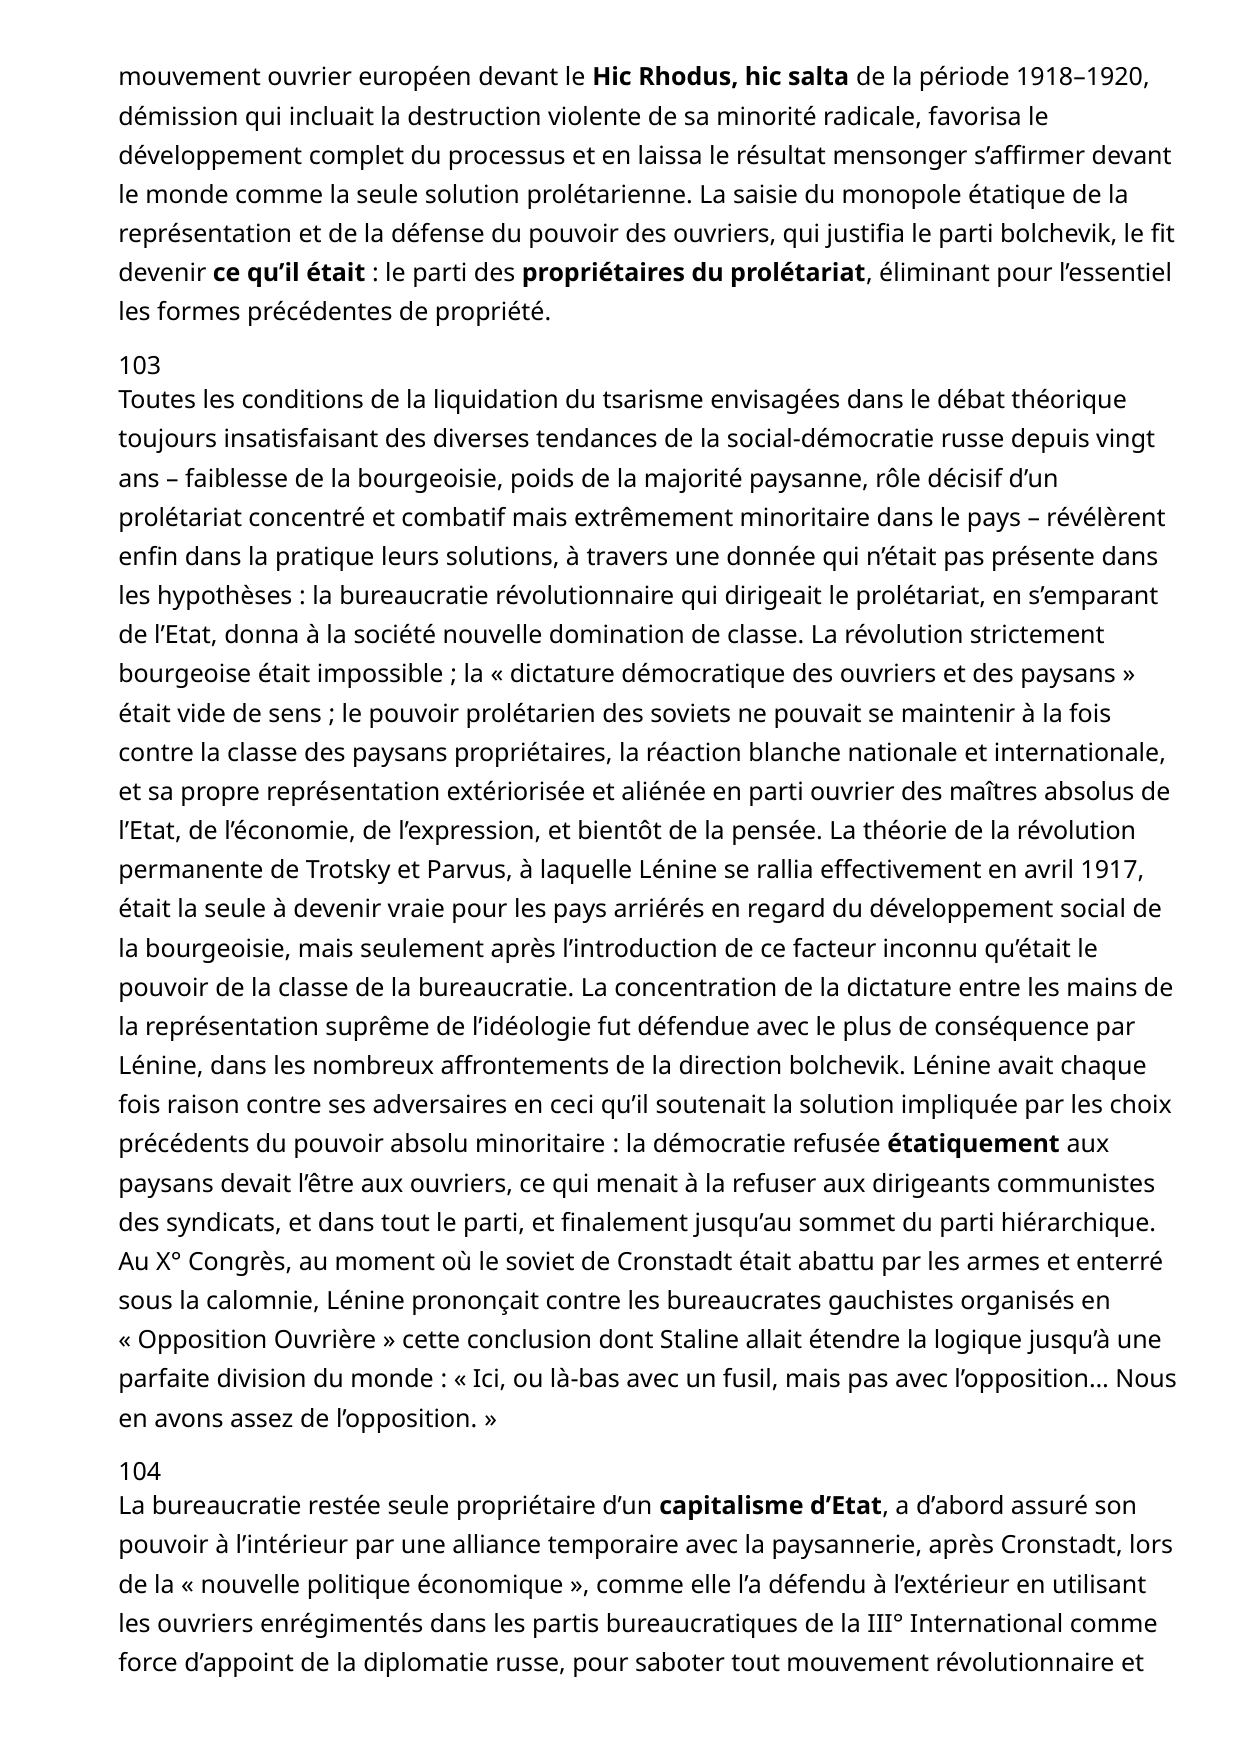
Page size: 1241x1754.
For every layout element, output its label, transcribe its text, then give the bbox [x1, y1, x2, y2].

text La bureaucratie restée seule propriétaire d’un capitalisme d’Etat, a d’abord assuré son pouvoir à l’intérieur par une alliance temporaire avec la paysannerie, après Cronstadt, lors de la « nouvelle politique économique », comme elle l’a défendu à l’extérieur en utilisant les ouvriers enrégimentés dans les partis bureaucratiques de la III° International comme force d’appoint de la diplomatie russe, pour saboter tout mouvement révolutionnaire et [118, 1488, 1181, 1679]
text 104 [118, 1454, 1181, 1488]
text mouvement ouvrier européen devant le Hic Rhodus, hic salta de la période 1918–1920, démission qui incluait la destruction violente de sa minorité radicale, favorisa le développement complet du processus et en laissa le résultat mensonger s’affirmer devant le monde comme la seule solution prolétarienne. La saisie du monopole étatique de la représentation et de la défense du pouvoir des ouvriers, qui justifia le parti bolchevik, le fit devenir ce qu’il était : le parti des propriétaires du prolétariat, éliminant pour l’essentiel les formes précédentes de propriété. [118, 59, 1181, 328]
text 103 [118, 348, 1181, 382]
text Toutes les conditions de la liquidation du tsarisme envisagées dans le débat théorique toujours insatisfaisant des diverses tendances de la social-démocratie russe depuis vingt ans – faiblesse de la bourgeoisie, poids de la majorité paysanne, rôle décisif d’un prolétariat concentré et combatif mais extrêmement minoritaire dans le pays – révélèrent enfin dans la pratique leurs solutions, à travers une donnée qui n’était pas présente dans les hypothèses : la bureaucratie révolutionnaire qui dirigeait le prolétariat, en s’emparant de l’Etat, donna à la société nouvelle domination de classe. La révolution strictement bourgeoise était impossible ; la « dictature démocratique des ouvriers et des paysans » était vide de sens ; le pouvoir prolétarien des soviets ne pouvait se maintenir à la fois contre la classe des paysans propriétaires, la réaction blanche nationale et internationale, et sa propre représentation extériorisée et aliénée en parti ouvrier des maîtres absolus de l’Etat, de l’économie, de l’expression, et bientôt de la pensée. La théorie de la révolution permanente de Trotsky et Parvus, à laquelle Lénine se rallia effectivement en avril 1917, était la seule à devenir vraie pour les pays arriérés en regard du développement social de la bourgeoisie, mais seulement après l’introduction de ce facteur inconnu qu’était le pouvoir de la classe de la bureaucratie. La concentration de la dictature entre les mains de la représentation suprême de l’idéologie fut défendue avec le plus de conséquence par Lénine, dans les nombreux affrontements de la direction bolchevik. Lénine avait chaque fois raison contre ses adversaires en ceci qu’il soutenait la solution impliquée par les choix précédents du pouvoir absolu minoritaire : la démocratie refusée étatiquement aux paysans devait l’être aux ouvriers, ce qui menait à la refuser aux dirigeants communistes des syndicats, et dans tout le parti, et finalement jusqu’au sommet du parti hiérarchique. Au X° Congrès, au moment où le soviet de Cronstadt était abattu par les armes et enterré sous la calomnie, Lénine prononçait contre les bureaucrates gauchistes organisés en « Opposition Ouvrière » cette conclusion dont Staline allait étendre la logique jusqu’à une parfaite division du monde : « Ici, ou là-bas avec un fusil, mais pas avec l’opposition… Nous en avons assez de l’opposition. » [118, 382, 1181, 1434]
